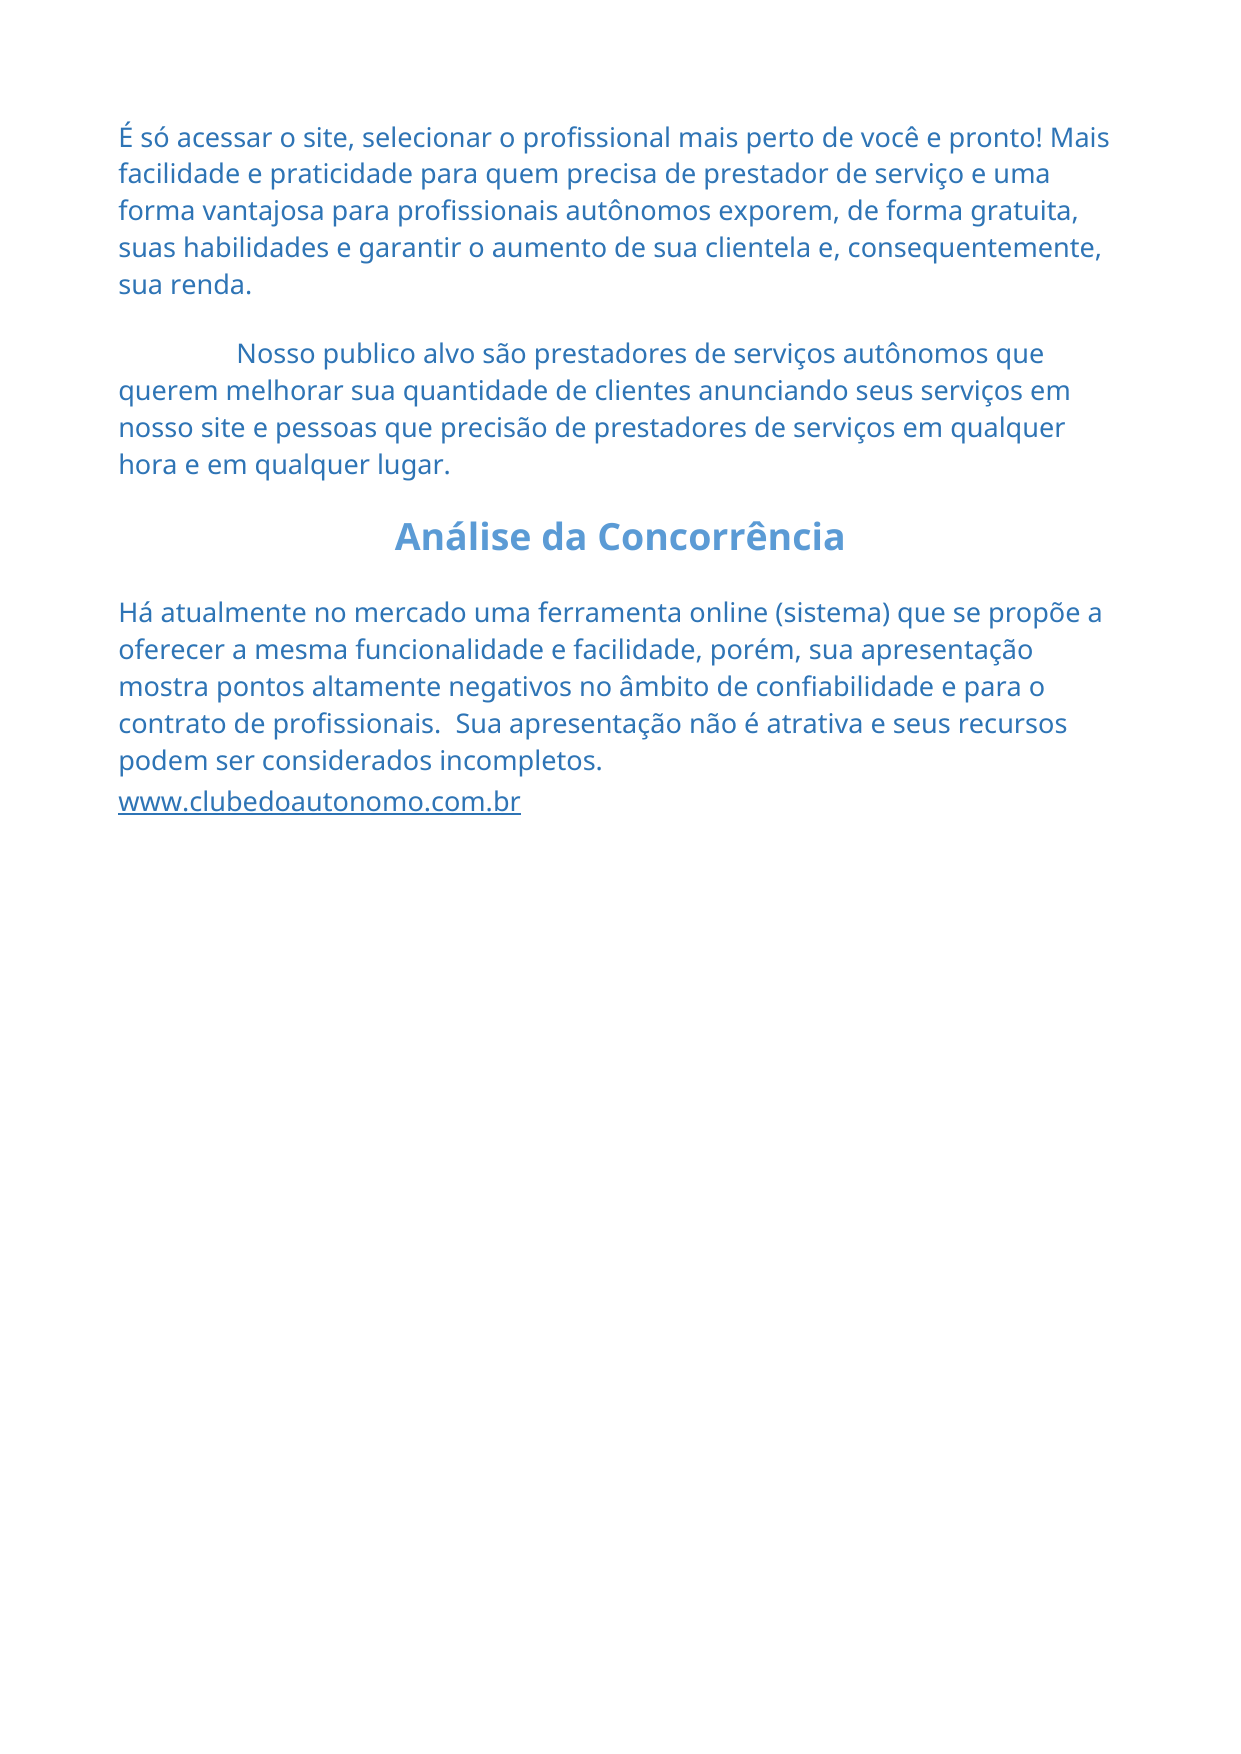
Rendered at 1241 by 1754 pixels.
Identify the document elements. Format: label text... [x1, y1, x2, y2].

text É só acessar o site, selecionar o profissional mais perto de você e pronto! Mais facilidade e praticidade para quem precisa de prestador de serviço e uma forma vantajosa para profissionais autônomos exporem, de forma gratuita, suas habilidades e garantir o aumento de sua clientela e, consequentemente, sua renda. [118, 118, 1122, 302]
text Há atualmente no mercado uma ferramenta online (sistema) que se propõe a oferecer a mesma funcionalidade e facilidade, porém, sua apresentação mostra pontos altamente negativos no âmbito de confiabilidade e para o contrato de profissionais. Sua apresentação não é atrativa e seus recursos podem ser considerados incompletos. [118, 593, 1122, 778]
text Análise da Concorrência [118, 510, 1122, 561]
text Nosso publico alvo são prestadores de serviços autônomos que querem melhorar sua quantidade de clientes anunciando seus serviços em nosso site e pessoas que precisão de prestadores de serviços em qualquer hora e em qualquer lugar. [118, 335, 1122, 482]
text www.clubedoautonomo.com.br [118, 782, 1122, 819]
